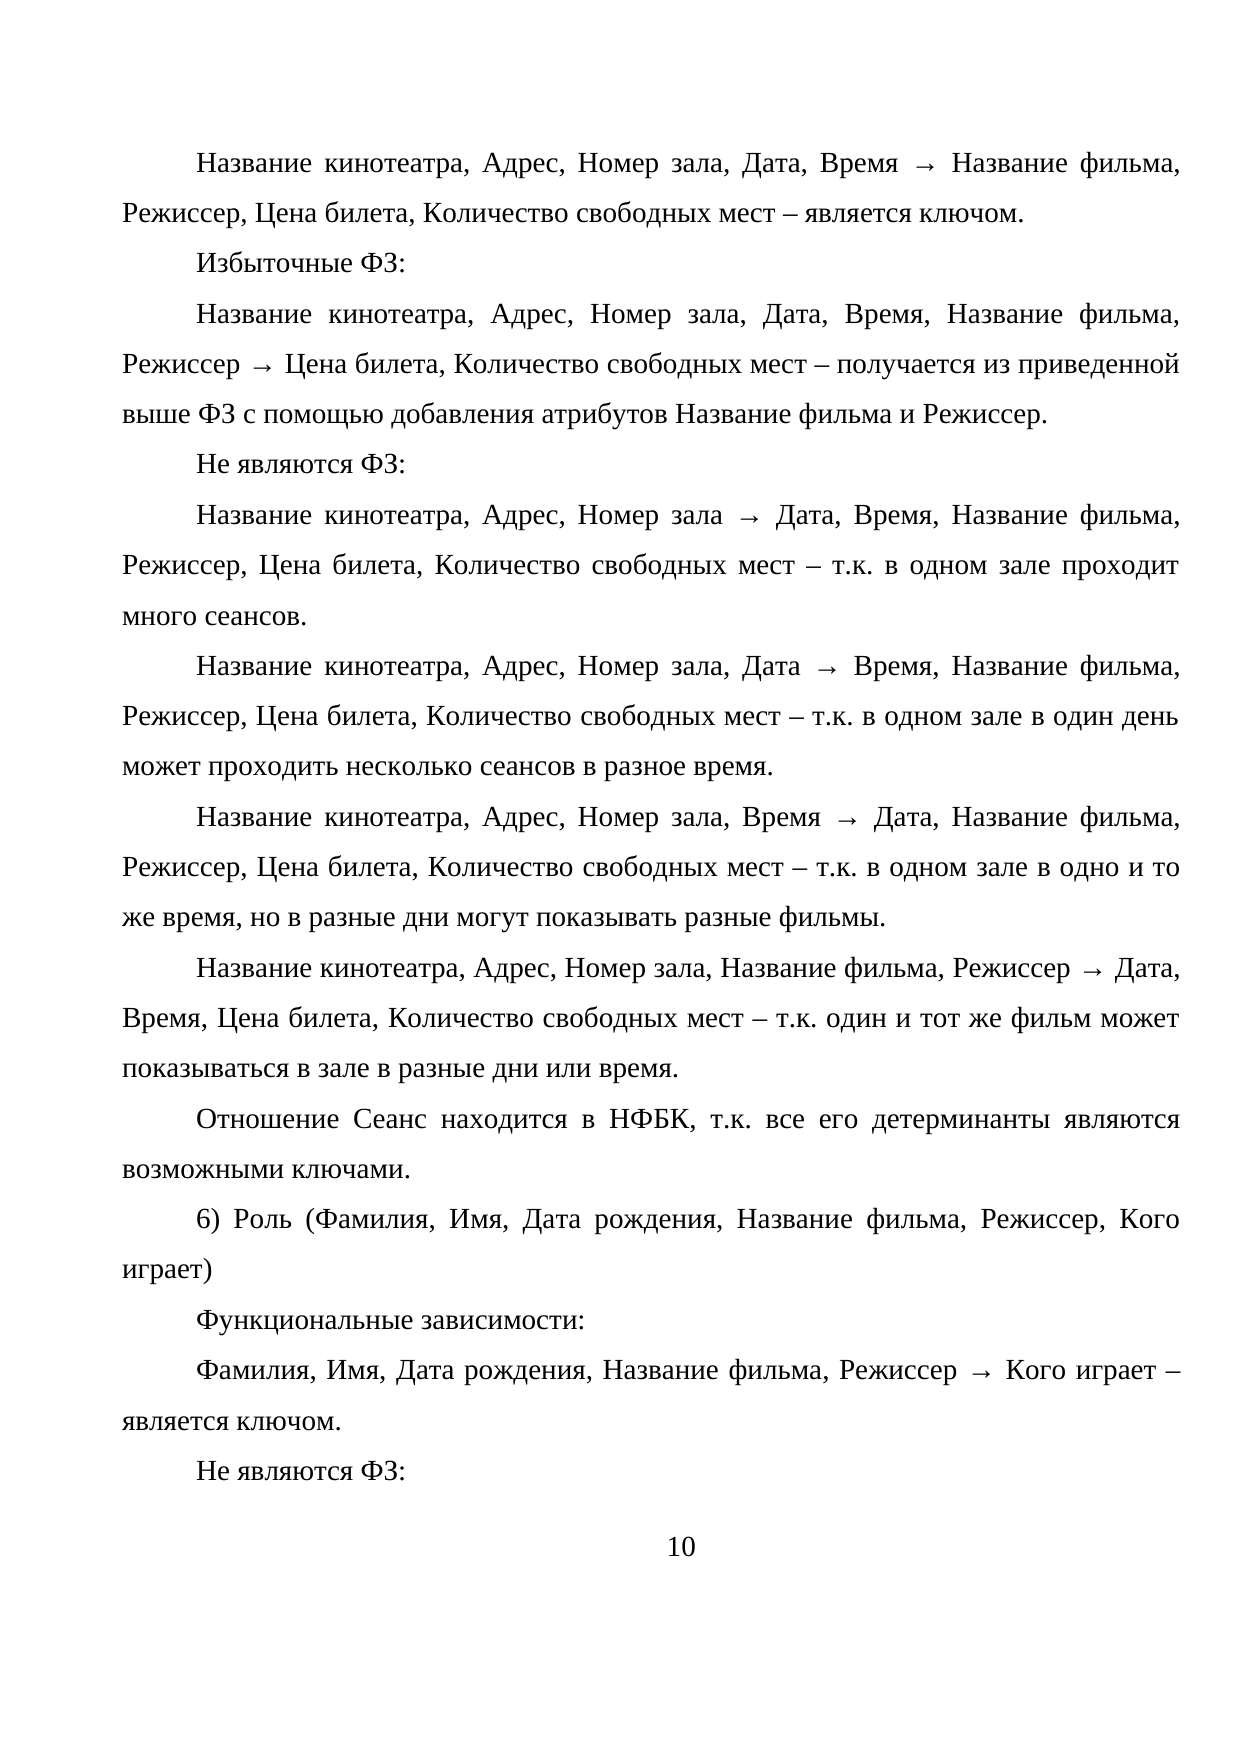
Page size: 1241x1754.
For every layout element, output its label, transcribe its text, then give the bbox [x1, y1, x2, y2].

text Не являются ФЗ: [122, 1453, 1181, 1486]
text Отношение Сеанс находится в НФБК, т.к. все его детерминанты являются возможными ключами. [122, 1101, 1181, 1184]
text Функциональные зависимости: [122, 1302, 1181, 1336]
text Название кинотеатра, Адрес, Номер зала, Название фильма, Режиссер → Дата, Время, Цена билета, Количество свободных мест – т.к. один и тот же фильм может показываться в зале в разные дни или время. [122, 950, 1181, 1084]
text 6) Роль (Фамилия, Имя, Дата рождения, Название фильма, Режиссер, Кого играет) [122, 1201, 1181, 1285]
text Избыточные ФЗ: [122, 245, 1181, 279]
text Название кинотеатра, Адрес, Номер зала, Время → Дата, Название фильма, Режиссер, Цена билета, Количество свободных мест – т.к. в одном зале в одно и то же время, но в разные дни могут показывать разные фильмы. [122, 799, 1181, 933]
text Фамилия, Имя, Дата рождения, Название фильма, Режиссер → Кого играет – является ключом. [122, 1352, 1181, 1436]
text Не являются ФЗ: [122, 447, 1181, 480]
text Название кинотеатра, Адрес, Номер зала, Дата, Время, Название фильма, Режиссер → Цена билета, Количество свободных мест – получается из приведенной выше ФЗ с помощью добавления атрибутов Название фильма и Режиссер. [122, 296, 1181, 430]
text Название кинотеатра, Адрес, Номер зала, Дата → Время, Название фильма, Режиссер, Цена билета, Количество свободных мест – т.к. в одном зале в один день может проходить несколько сеансов в разное время. [122, 648, 1181, 782]
text Название кинотеатра, Адрес, Номер зала, Дата, Время → Название фильма, Режиссер, Цена билета, Количество свободных мест – является ключом. [122, 145, 1181, 229]
text Название кинотеатра, Адрес, Номер зала → Дата, Время, Название фильма, Режиссер, Цена билета, Количество свободных мест – т.к. в одном зале проходит много сеансов. [122, 497, 1181, 631]
